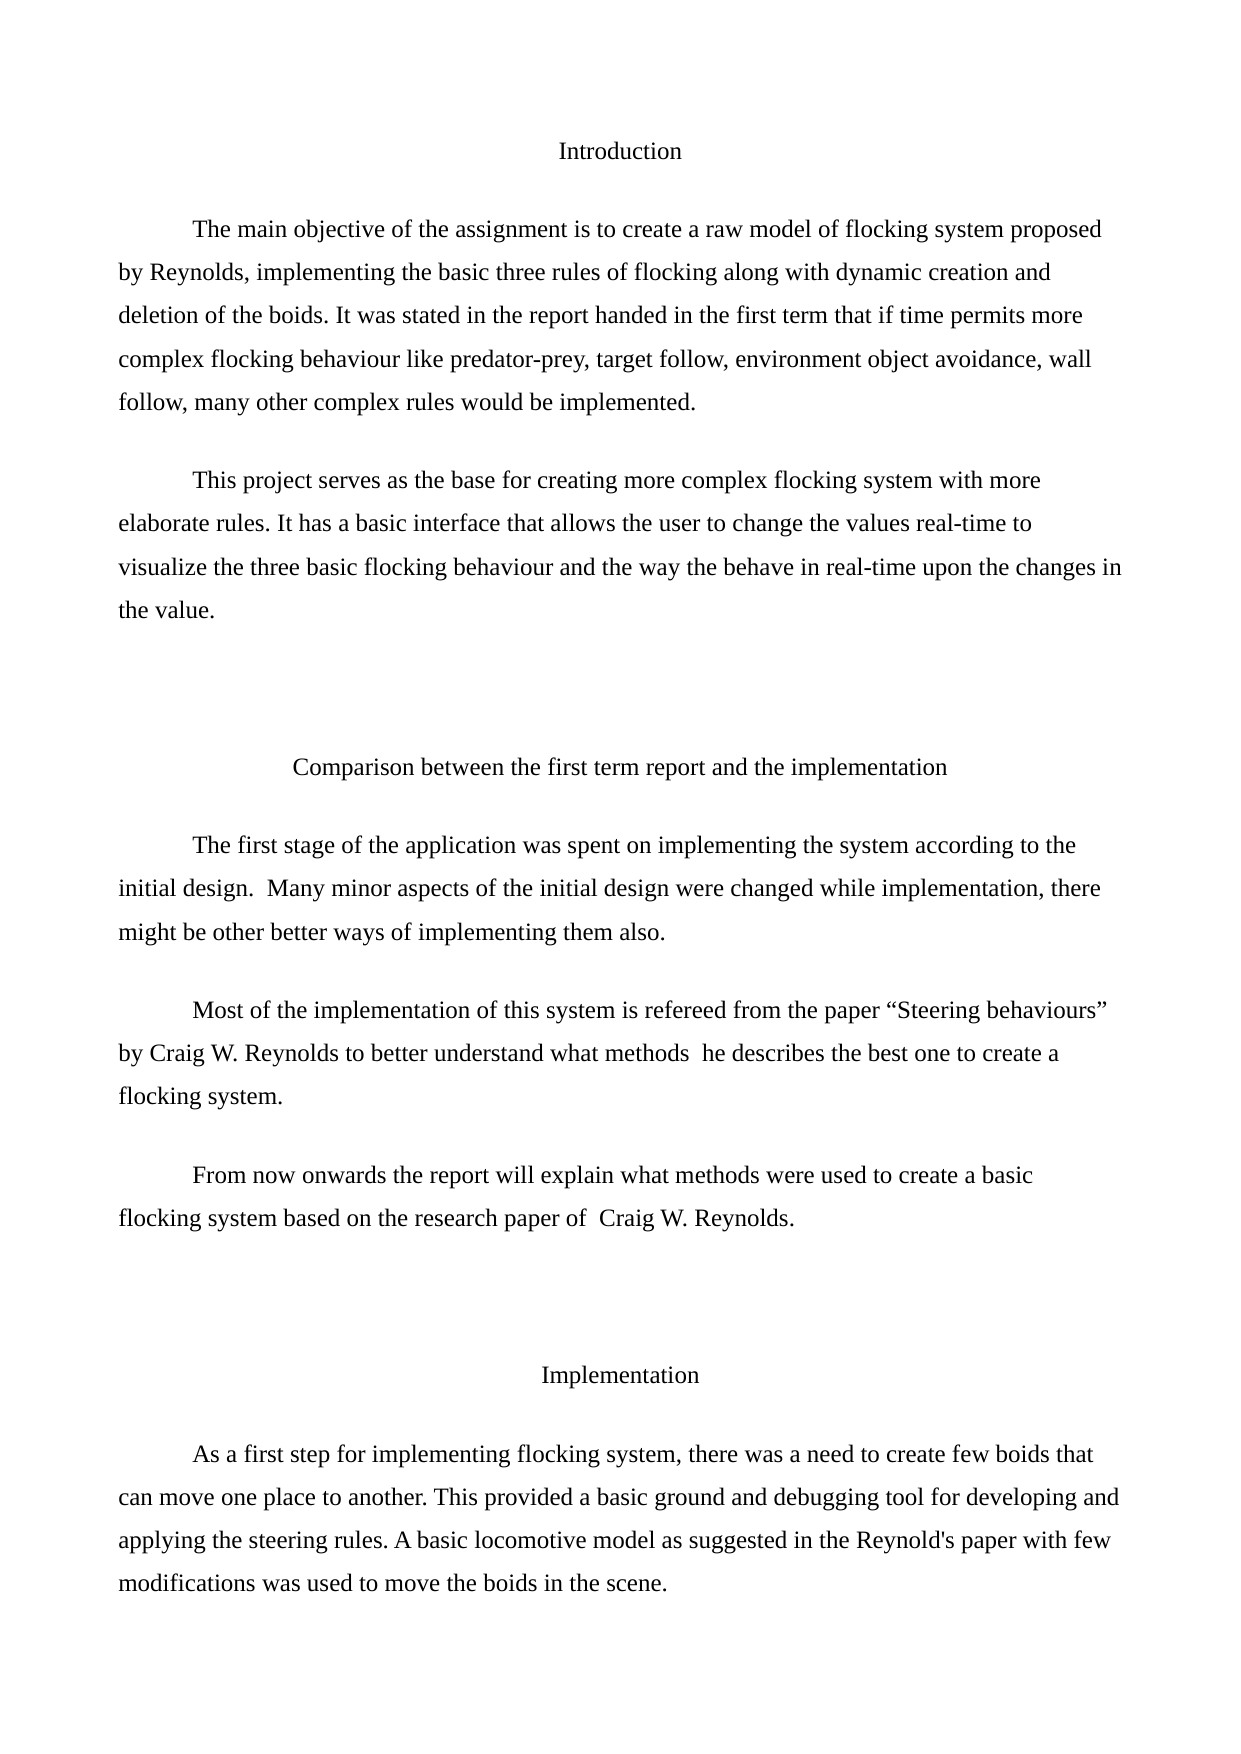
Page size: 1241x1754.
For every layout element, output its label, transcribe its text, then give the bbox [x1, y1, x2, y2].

text As a first step for implementing flocking system, there was a need to create few boids that can move one place to another. This provided a basic ground and debugging tool for developing and applying the steering rules. A basic locomotive model as suggested in the Reynold's paper with few modifications was used to move the boids in the scene. [118, 1439, 1122, 1597]
text The main objective of the assignment is to create a raw model of flocking system proposed by Reynolds, implementing the basic three rules of flocking along with dynamic creation and deletion of the boids. It was stated in the report handed in the first term that if time permits more complex flocking behaviour like predator-prey, target follow, environment object avoidance, wall follow, many other complex rules would be implemented. [118, 214, 1122, 416]
text Most of the implementation of this system is refereed from the paper “Steering behaviours” by Craig W. Reynolds to better understand what methods he describes the best one to create a flocking system. [118, 995, 1122, 1110]
text Comparison between the first term report and the implementation [118, 752, 1122, 781]
text Introduction [118, 136, 1122, 164]
text This project serves as the base for creating more complex flocking system with more elaborate rules. It has a basic interface that allows the user to change the values real-time to visualize the three basic flocking behaviour and the way the behave in real-time upon the changes in the value. [118, 465, 1122, 623]
text The first stage of the application was spent on implementing the system according to the initial design. Many minor aspects of the initial design were changed while implementation, there might be other better ways of implementing them also. [118, 830, 1122, 945]
text From now onwards the report will explain what methods were used to create a basic flocking system based on the research paper of Craig W. Reynolds. [118, 1160, 1122, 1232]
text Implementation [118, 1360, 1122, 1389]
